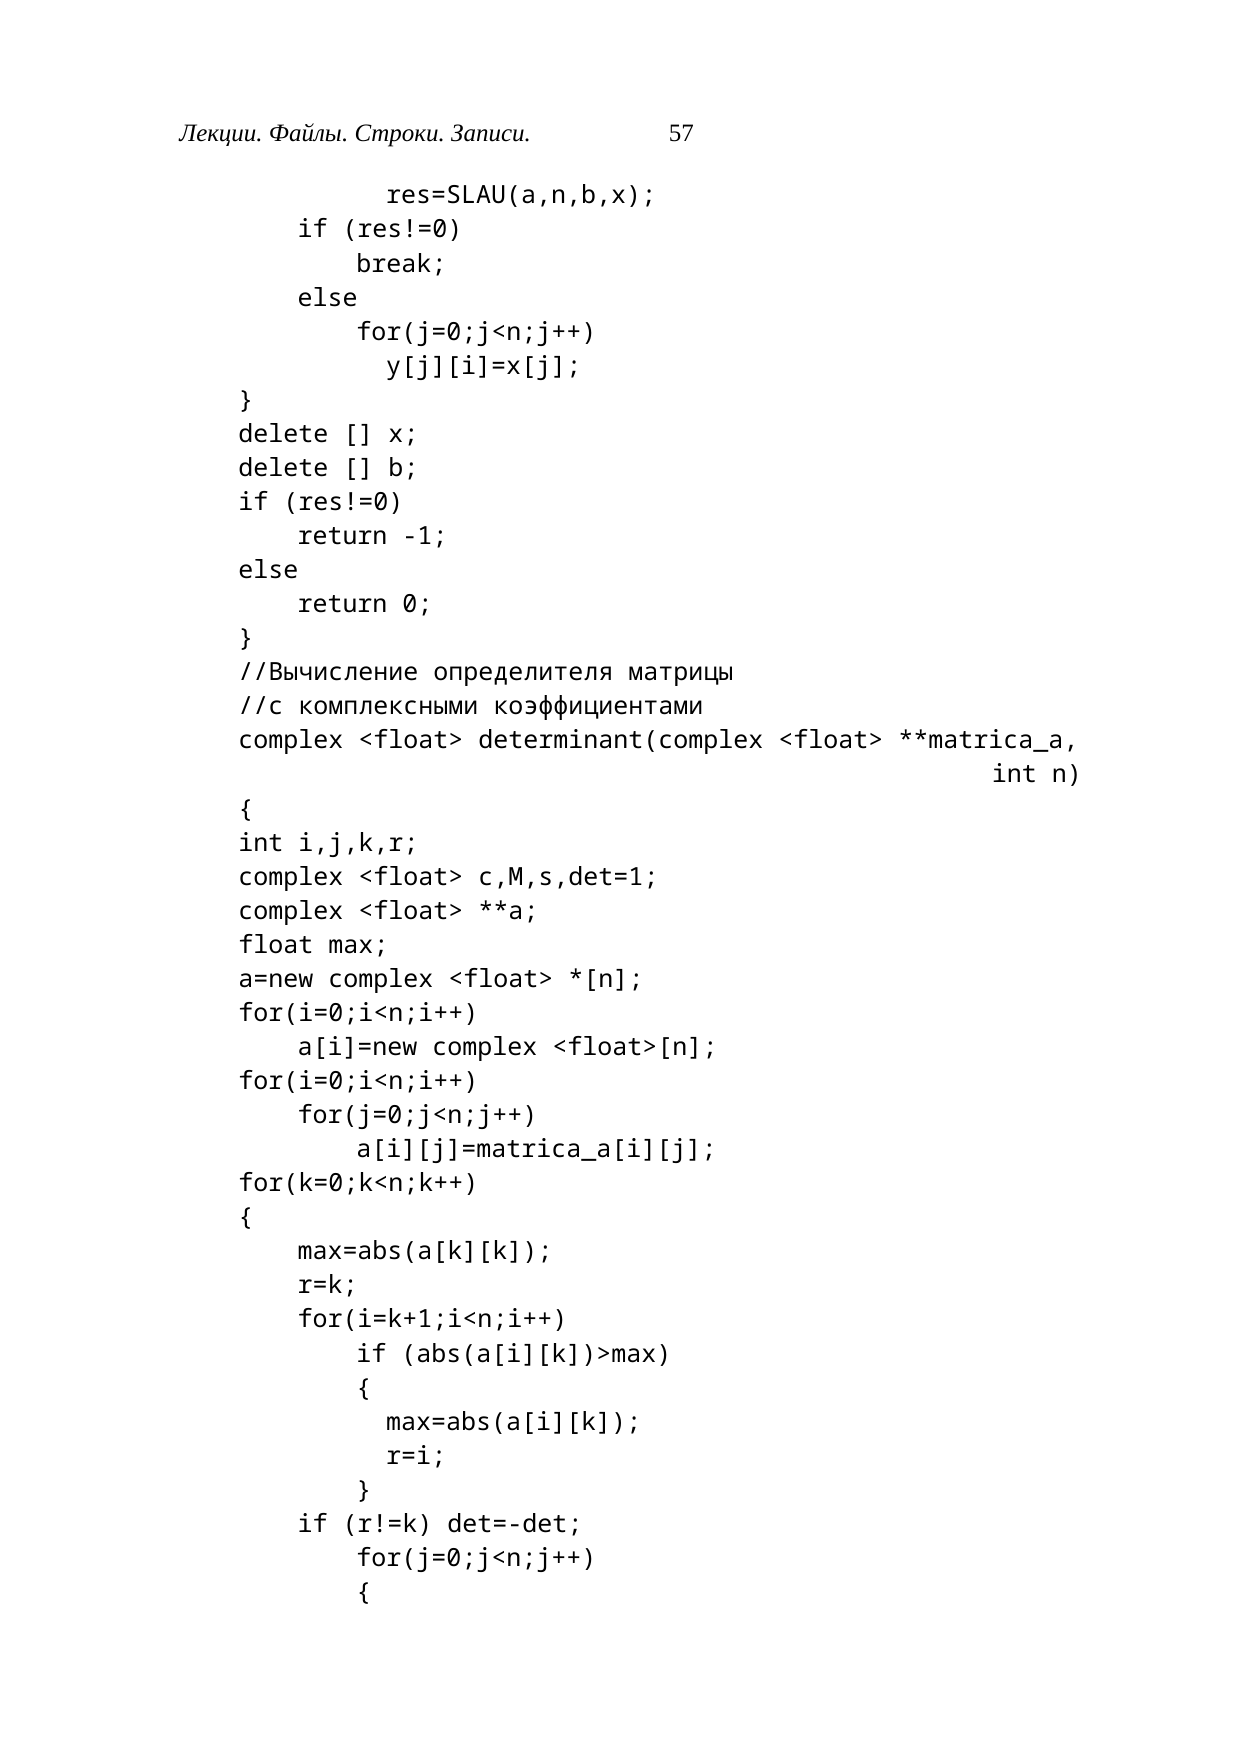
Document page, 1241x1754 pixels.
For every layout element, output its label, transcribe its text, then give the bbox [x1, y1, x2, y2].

text else [238, 552, 1121, 586]
text complex <float> c,M,s,det=1; [238, 858, 1121, 892]
text //Вычисление определителя матрицы [238, 654, 1121, 688]
text { [238, 1199, 1121, 1233]
text delete [] b; [238, 449, 1121, 484]
text if (res!=0) [238, 211, 1121, 245]
text for(j=0;j<n;j++) [238, 313, 1121, 347]
text if (res!=0) [238, 484, 1121, 518]
text complex <float> determinant(complex <float> **matrica_a, [238, 722, 1121, 756]
text if (r!=k) det=-det; [238, 1506, 1121, 1539]
text for(j=0;j<n;j++) [238, 1097, 1121, 1131]
text for(k=0;k<n;k++) [238, 1165, 1121, 1199]
text a=new complex <float> *[n]; [238, 961, 1121, 994]
text } [238, 381, 1121, 416]
text r=k; [238, 1267, 1121, 1301]
text max=abs(a[k][k]); [238, 1233, 1121, 1267]
text delete [] x; [238, 416, 1121, 449]
text res=SLAU(a,n,b,x); [238, 177, 1121, 211]
text break; [238, 245, 1121, 279]
text for(i=0;i<n;i++) [238, 994, 1121, 1029]
text int n) [238, 756, 1121, 790]
text { [238, 1574, 1121, 1608]
text return 0; [238, 586, 1121, 620]
text for(j=0;j<n;j++) [238, 1539, 1121, 1574]
text a[i][j]=matrica_a[i][j]; [238, 1131, 1121, 1165]
text max=abs(a[i][k]); [238, 1403, 1121, 1437]
text a[i]=new complex <float>[n]; [238, 1029, 1121, 1063]
text return -1; [238, 518, 1121, 552]
text else [238, 279, 1121, 313]
text { [238, 1369, 1121, 1403]
text y[j][i]=x[j]; [238, 347, 1121, 381]
text } [238, 1471, 1121, 1506]
text r=i; [238, 1437, 1121, 1471]
text { [238, 790, 1121, 824]
text for(i=k+1;i<n;i++) [238, 1301, 1121, 1335]
text float max; [238, 926, 1121, 961]
text int i,j,k,r; [238, 824, 1121, 858]
text //с комплексными коэффициентами [238, 688, 1121, 722]
text } [238, 620, 1121, 654]
text for(i=0;i<n;i++) [238, 1063, 1121, 1097]
text if (abs(a[i][k])>max) [238, 1335, 1121, 1369]
text complex <float> **a; [238, 892, 1121, 926]
